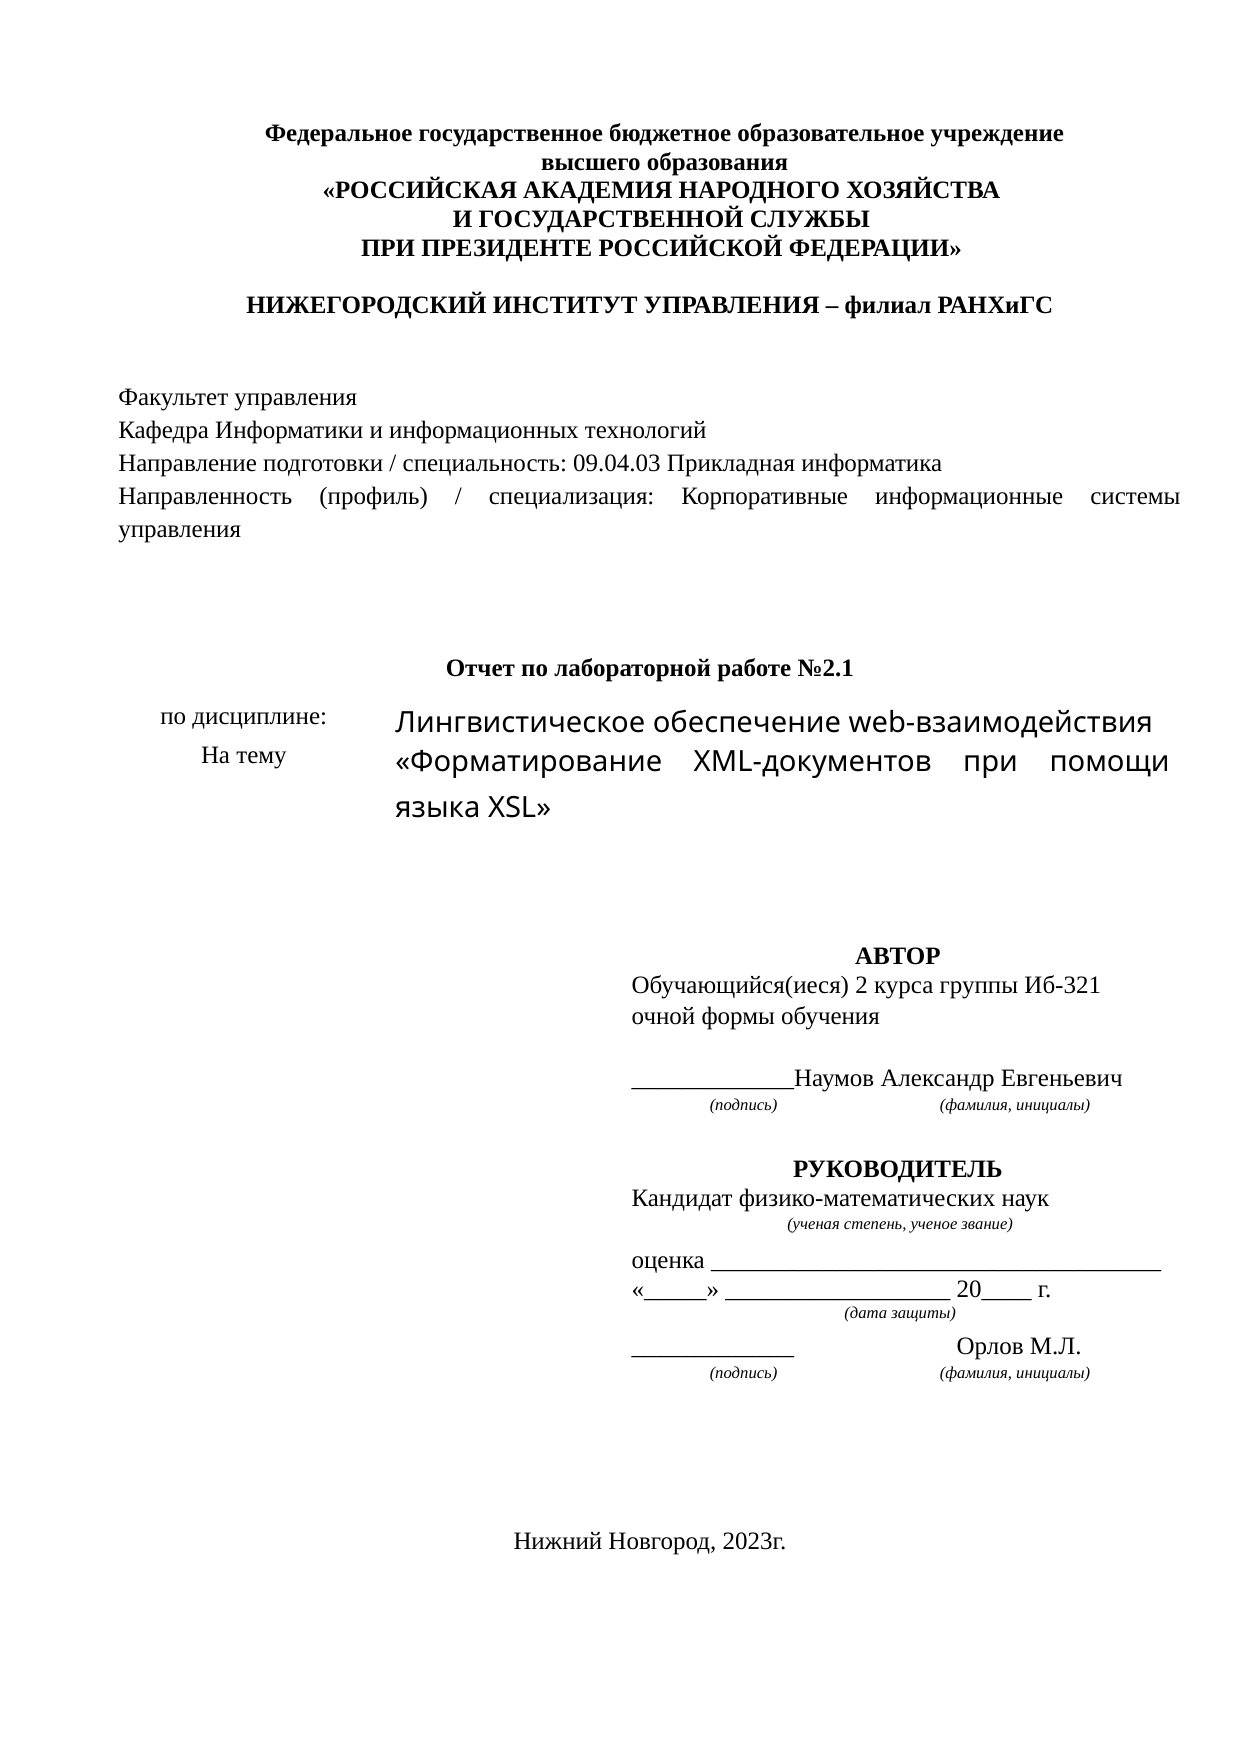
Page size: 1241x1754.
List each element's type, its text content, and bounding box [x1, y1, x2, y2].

text НИЖЕГОРОДСКИЙ ИНСТИТУТ УПРАВЛЕНИЯ – филиал РАНХиГС [118, 291, 1181, 319]
table_cell [107, 826, 384, 855]
table_cell «Форматирование XML-документов при помощи языка XSL» [384, 741, 1181, 826]
table_cell [620, 1125, 1181, 1154]
table_cell [574, 1154, 620, 1183]
table_cell [74, 970, 574, 1001]
table_cell [74, 1214, 574, 1245]
table_cell [620, 1032, 1181, 1063]
table_cell [74, 1331, 574, 1363]
text высшего образования [118, 147, 1211, 176]
table_cell очной формы обучения [620, 1001, 1181, 1032]
text Федеральное государственное бюджетное образовательное учреждение [118, 118, 1211, 147]
table_cell [74, 1094, 574, 1125]
table_cell [574, 1214, 620, 1245]
text Нижний Новгород, 2023г. [118, 1526, 1181, 1554]
text Направленность (профиль) / специализация: Корпоративные информационные системы управления [118, 481, 1181, 542]
table_cell (дата защиты) [620, 1303, 1181, 1331]
table_cell [574, 1125, 620, 1154]
table_cell [574, 1363, 620, 1394]
table_cell [384, 826, 1181, 855]
text «РОССИЙСКАЯ АКАДЕМИЯ НАРОДНОГО ХОЗЯЙСТВА И ГОСУДАРСТВЕННОЙ СЛУЖБЫ [118, 176, 1211, 233]
table_cell [74, 1183, 574, 1214]
table_cell [574, 1063, 620, 1094]
table_cell [74, 1363, 574, 1394]
table_cell [574, 1183, 620, 1214]
table_cell «_____» __________________ 20____ г. [620, 1274, 1181, 1303]
text ПРИ ПРЕЗИДЕНТЕ РОССИЙСКОЙ ФЕДЕРАЦИИ» [118, 233, 1211, 262]
text Факультет управления [118, 382, 1181, 410]
table_cell РУКОВОДИТЕЛЬ [620, 1154, 1181, 1183]
table_cell На тему [107, 741, 384, 826]
text Отчет по лабораторной работе №2.1 [118, 653, 1181, 682]
table_cell [107, 855, 384, 883]
table_header АВТОР [620, 941, 1181, 970]
table_cell [74, 1274, 574, 1303]
table_cell (ученая степень, ученое звание) [620, 1214, 1181, 1245]
table_header Лингвистическое обеспечение web-взаимодействия [384, 701, 1181, 741]
table_cell [574, 970, 620, 1001]
table_cell [74, 1063, 574, 1094]
table_cell [574, 1303, 620, 1331]
table_cell [574, 1274, 620, 1303]
table_cell [74, 1032, 574, 1063]
text Кафедра Информатики и информационных технологий [118, 415, 1181, 443]
table_cell [74, 1125, 574, 1154]
table_cell (подпись) (фамилия, инициалы) [620, 1363, 1181, 1394]
table_cell [74, 1245, 574, 1274]
table_cell Обучающийся(иеся) 2 курса группы Иб-321 [620, 970, 1181, 1001]
table_header по дисциплине: [107, 701, 384, 741]
table_cell [574, 1245, 620, 1274]
table_cell оценка ____________________________________ [620, 1245, 1181, 1274]
table_cell [574, 1032, 620, 1063]
table_cell [74, 1001, 574, 1032]
text Направление подготовки / специальность: 09.04.03 Прикладная информатика [118, 448, 1181, 476]
table_header [74, 941, 574, 970]
table_header [574, 941, 620, 970]
table_cell _____________ Орлов М.Л. [620, 1331, 1181, 1363]
table_cell Кандидат физико-математических наук [620, 1183, 1181, 1214]
table_cell (подпись) (фамилия, инициалы) [620, 1094, 1181, 1125]
table_cell [74, 1303, 574, 1331]
table_cell [384, 855, 1181, 883]
table_cell [74, 1154, 574, 1183]
table_cell [574, 1001, 620, 1032]
table_cell _____________Наумов Александр Евгеньевич [620, 1063, 1181, 1094]
table_cell [574, 1331, 620, 1363]
table_cell [574, 1094, 620, 1125]
